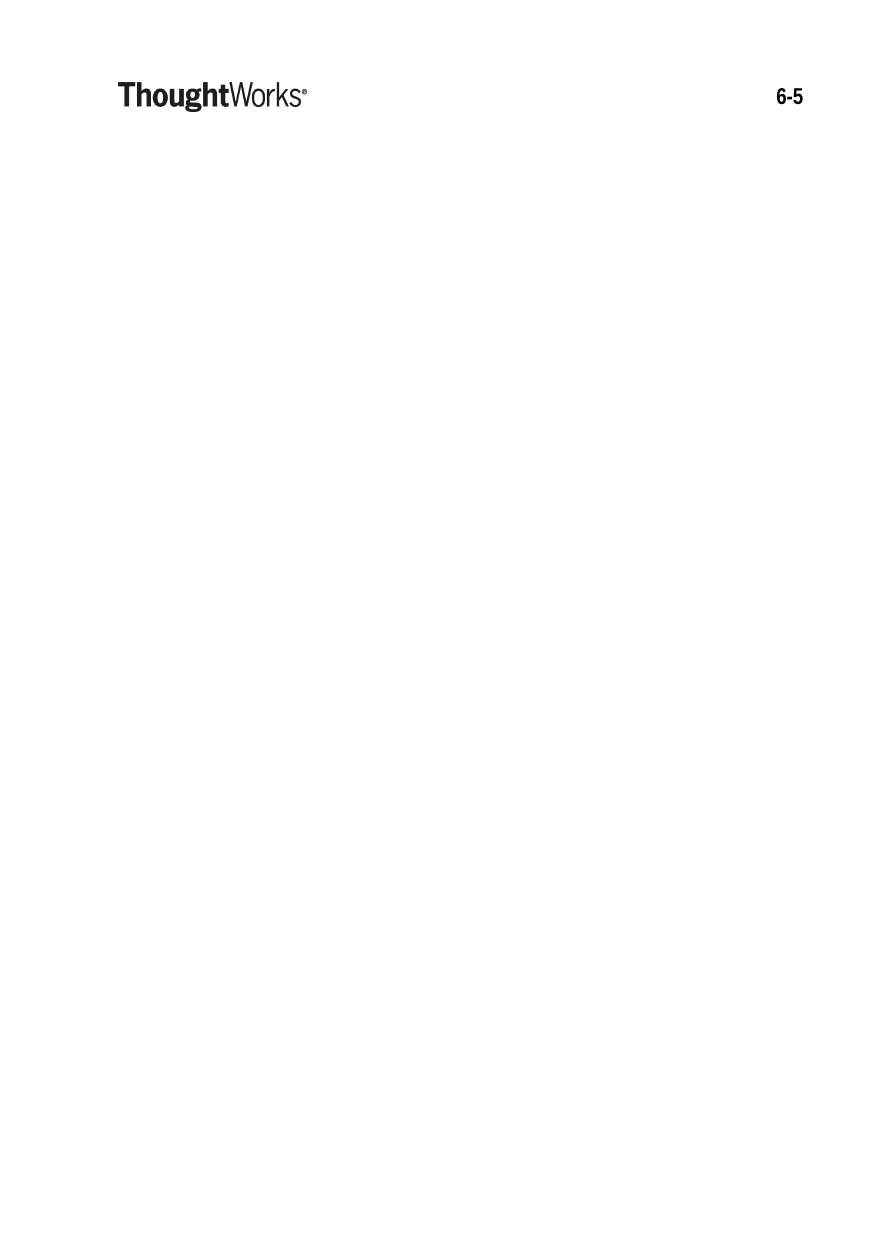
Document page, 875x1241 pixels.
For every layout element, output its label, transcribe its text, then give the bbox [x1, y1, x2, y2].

picture [118, 82, 307, 112]
text 6-5 [685, 83, 803, 109]
